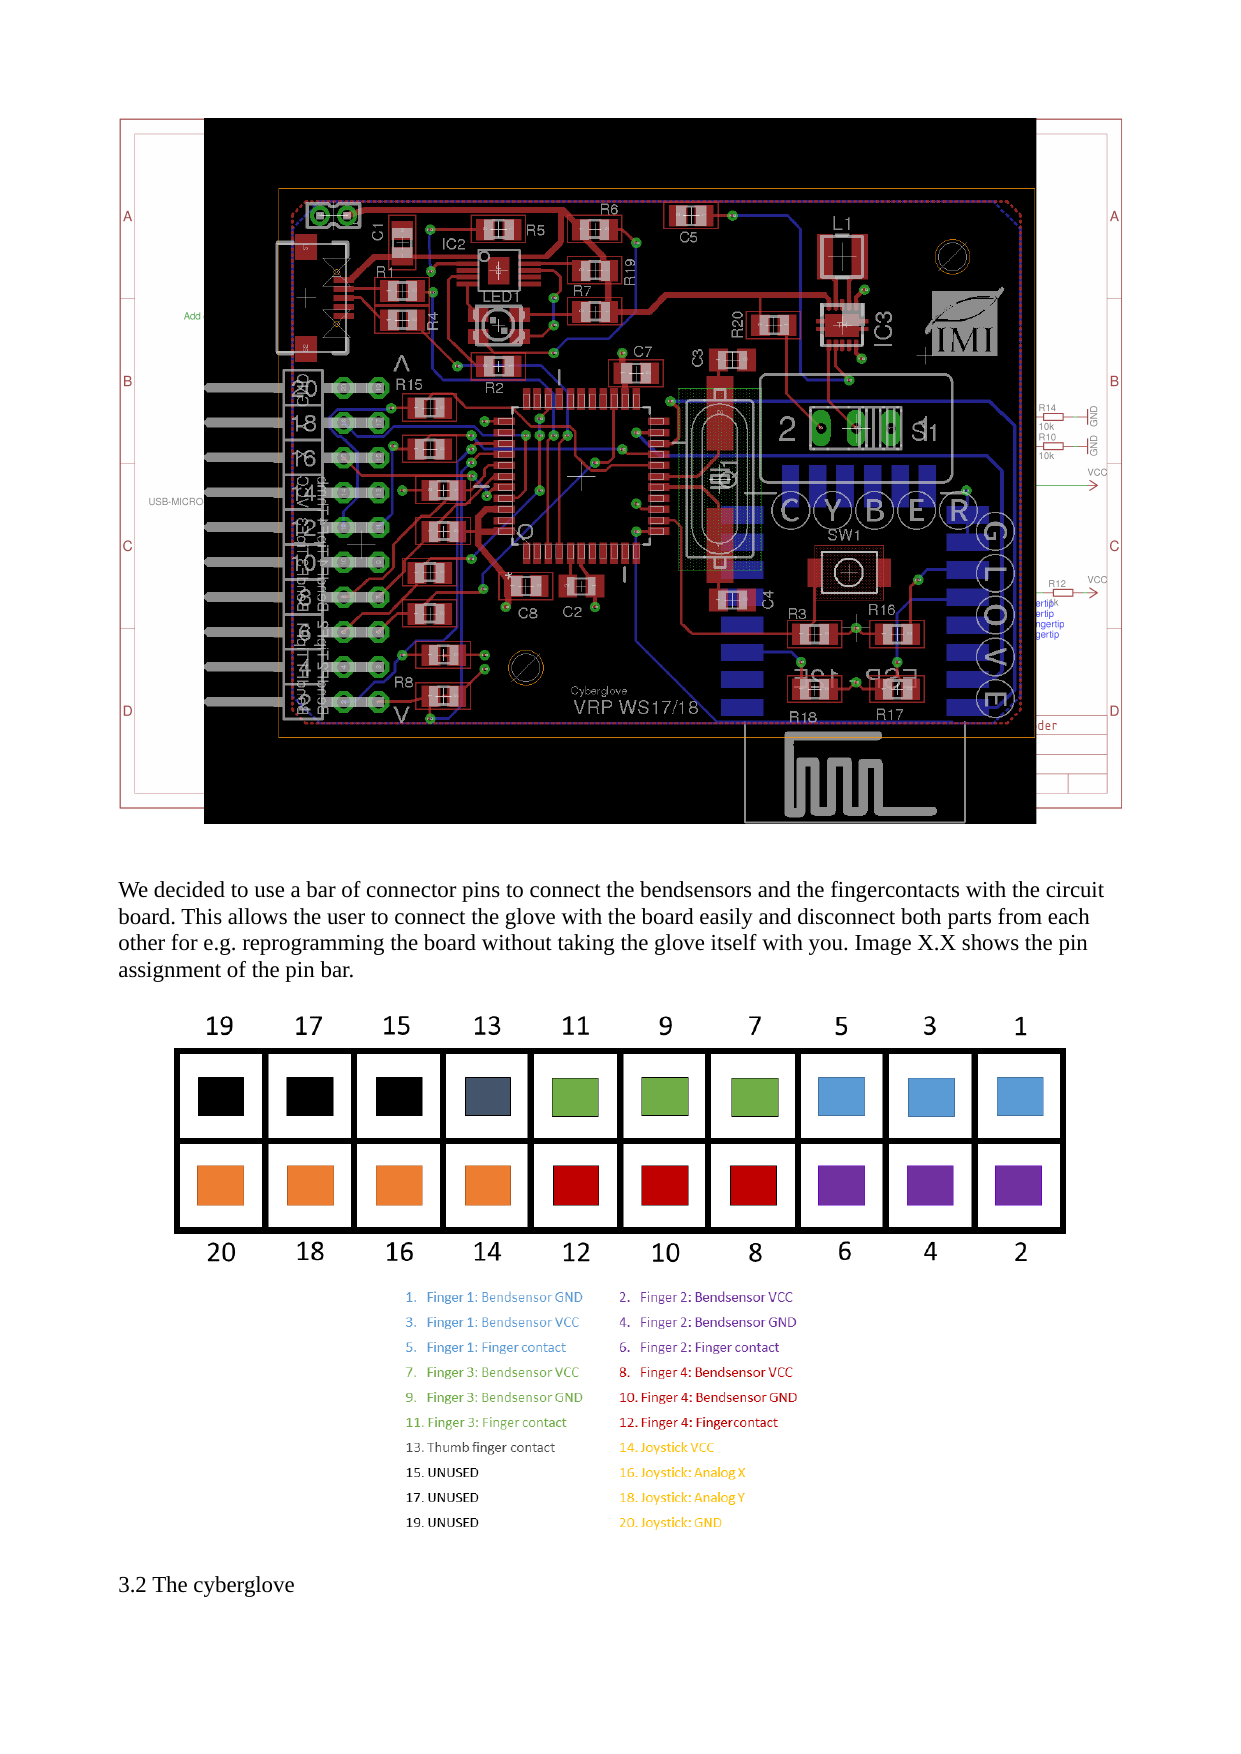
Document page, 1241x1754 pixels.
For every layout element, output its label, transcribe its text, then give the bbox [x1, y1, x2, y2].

text 3.2 The cyberglove [118, 1571, 1122, 1597]
picture [118, 118, 1123, 824]
text We decided to use a bar of connector pins to connect the bendsensors and the fingercontacts with the circuit board. This allows the user to connect the glove with the board easily and disconnect both parts from each other for e.g. reprogramming the board without taking the glove itself with you. Image X.X shows the pin assignment of the pin bar. [118, 877, 1122, 1544]
picture [118, 982, 1119, 1545]
